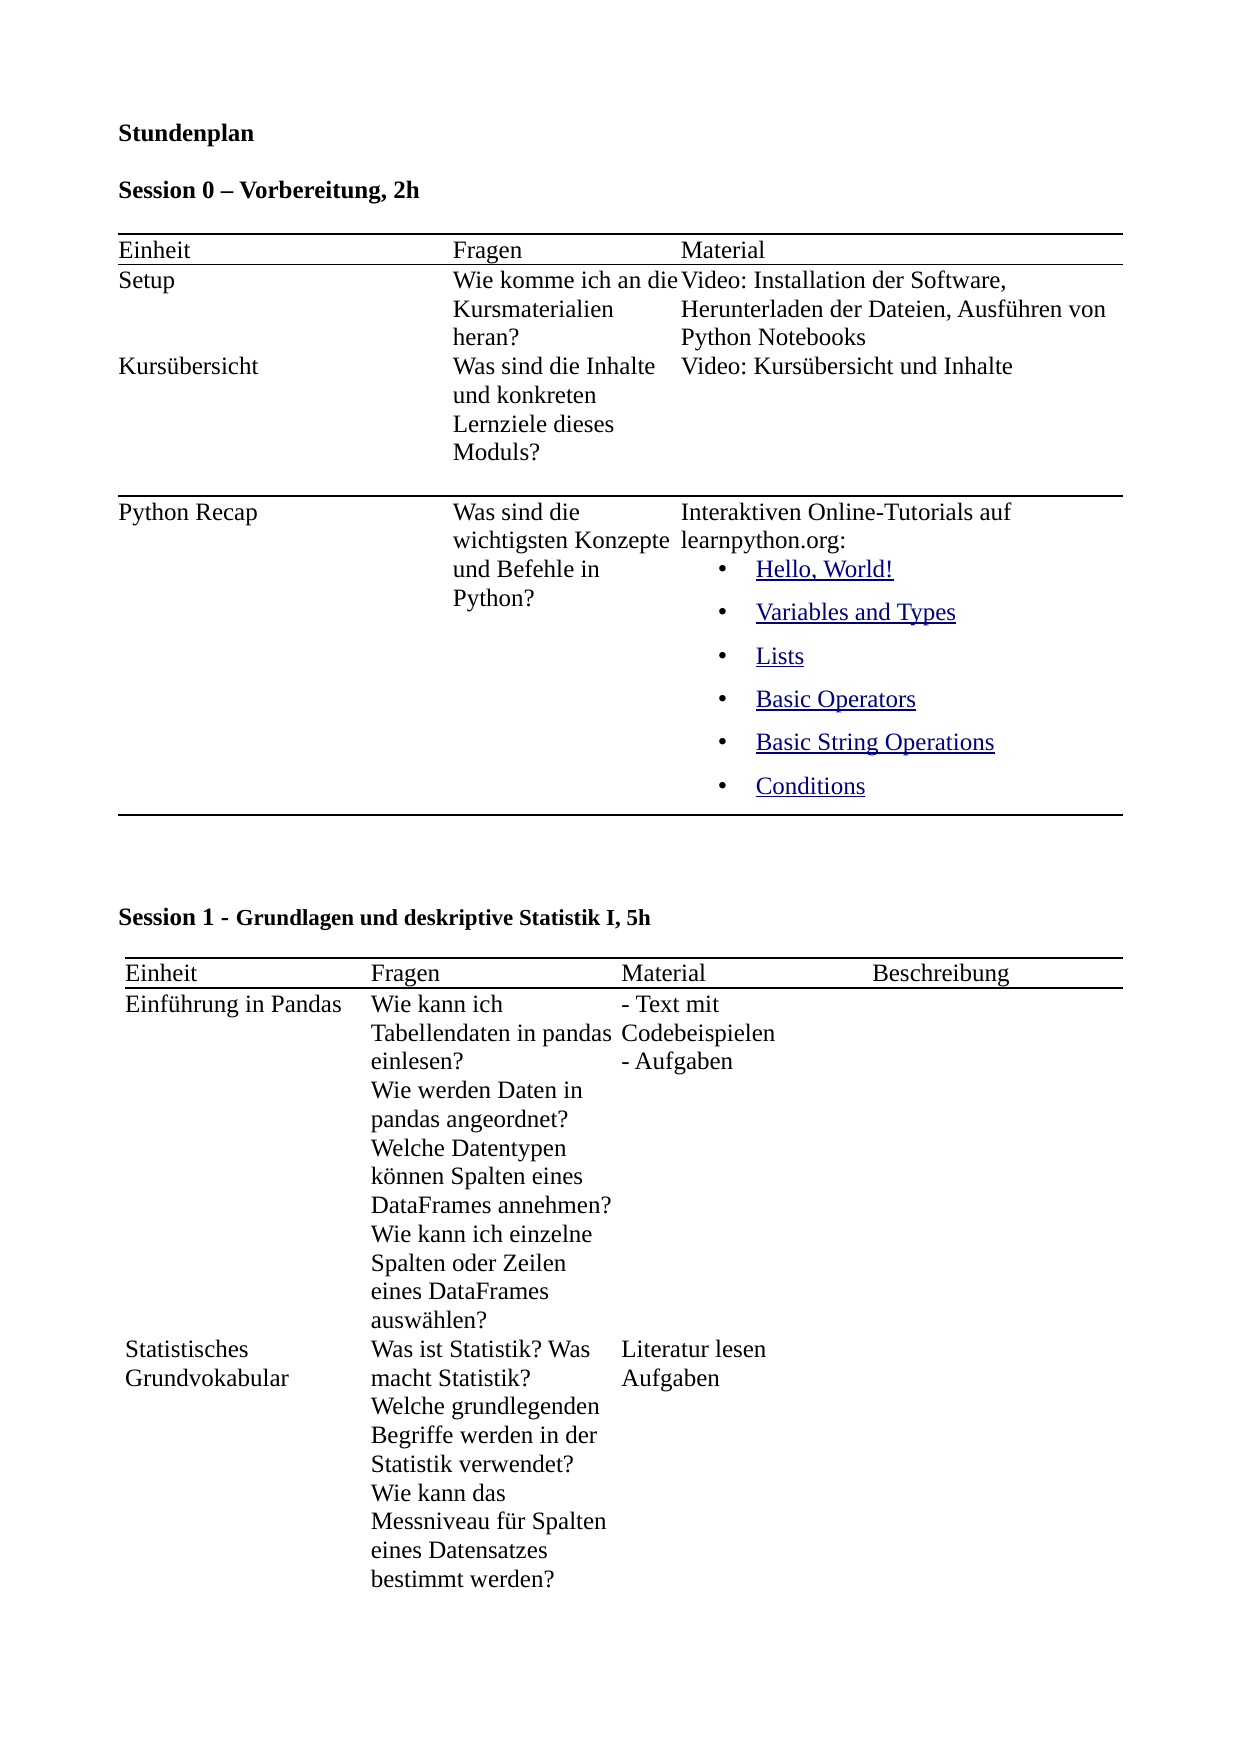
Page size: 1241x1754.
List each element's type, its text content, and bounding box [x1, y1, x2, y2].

table_cell Video: Kursübersicht und Inhalte [681, 351, 1123, 495]
table_cell Was sind die Inhalte und konkreten Lernziele dieses Moduls? [453, 351, 681, 495]
text Session 1 - Grundlagen und deskriptive Statistik I, 5h [118, 902, 1122, 931]
table_cell Wie kann ich Tabellendaten in pandas einlesen? Wie werden Daten in pandas angeordnet? Welche Datentypen können Spalten eines DataFrames annehmen? Wie kann ich einzelne Spalten oder Zeilen eines DataFrames auswählen? [371, 989, 621, 1334]
table_cell - Text mit Codebeispielen - Aufgaben [621, 989, 872, 1334]
table_cell Kursübersicht [118, 351, 453, 495]
table_cell [872, 989, 1123, 1334]
table_cell Setup [118, 265, 453, 351]
table_cell Literatur lesen Aufgaben [621, 1334, 872, 1616]
table_cell Was sind die wichtigsten Konzepte und Befehle in Python? [453, 497, 681, 814]
table_cell Was ist Statistik? Was macht Statistik? Welche grundlegenden Begriffe werden in der Statistik verwendet? Wie kann das Messniveau für Spalten eines Datensatzes bestimmt werden? [371, 1334, 621, 1616]
table_header Beschreibung [872, 959, 1123, 987]
table_header Fragen [371, 959, 621, 987]
table_header Material [621, 959, 872, 987]
table_cell Wie komme ich an die Kursmaterialien heran? [453, 265, 681, 351]
table_cell Interaktiven Online-Tutorials auf learnpython.org: Hello, World! Variables and Types Lists Basic Operators Basic String Operations Conditions [681, 497, 1123, 814]
text Session 0 – Vorbereitung, 2h [118, 176, 1122, 204]
table_header Einheit [118, 235, 453, 263]
table_cell Statistisches Grundvokabular [125, 1334, 371, 1616]
table_cell Einführung in Pandas [125, 989, 371, 1334]
table_header Material [681, 235, 1123, 263]
table_cell [872, 1334, 1123, 1616]
table_cell Python Recap [118, 497, 453, 814]
table_cell Video: Installation der Software, Herunterladen der Dateien, Ausführen von Python Notebooks [681, 265, 1123, 351]
text Stundenplan [118, 118, 1122, 147]
table_header Fragen [453, 235, 681, 263]
table_header Einheit [125, 959, 371, 987]
